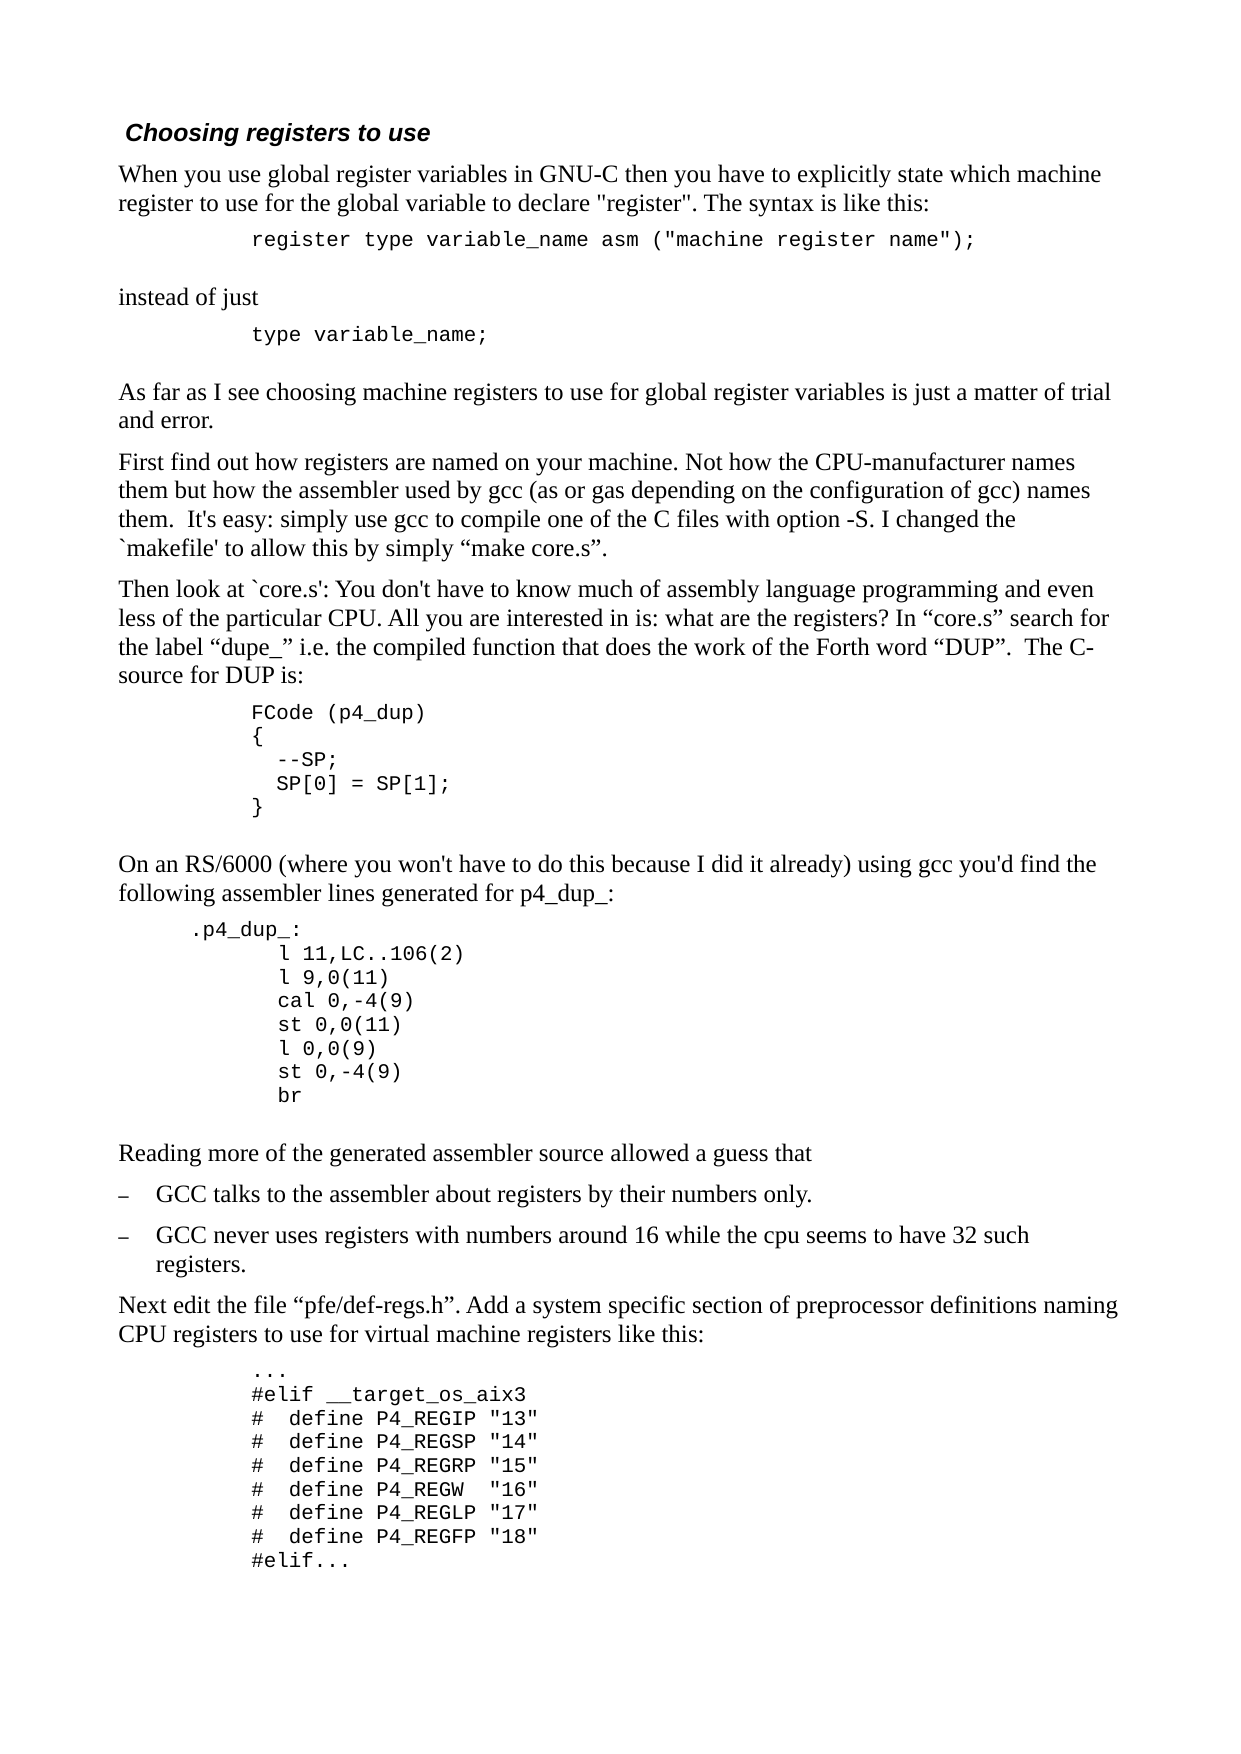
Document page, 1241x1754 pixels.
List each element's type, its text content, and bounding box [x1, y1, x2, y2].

text Then look at `core.s': You don't have to know much of assembly language programming and even less of the particular CPU. All you are interested in is: what are the registers? In “core.s” search for the label “dupe_” i.e. the compiled function that does the work of the Forth word “DUP”. The C-source for DUP is: [118, 574, 1122, 689]
list GCC never uses registers with numbers around 16 while the cpu seems to have 32 such registers. [118, 1221, 1122, 1278]
text FCode (p4_dup) { --SP; SP[0] = SP[1]; } [177, 702, 1063, 820]
text As far as I see choosing machine registers to use for global register variables is just a matter of trial and error. [118, 377, 1122, 434]
text .p4_dup_: l 11,LC..106(2) l 9,0(11) cal 0,-4(9) st 0,0(11) l 0,0(9) st 0,-4(9) br [177, 919, 1063, 1108]
text Reading more of the generated assembler source allowed a guess that [118, 1138, 1122, 1167]
subtitle Choosing registers to use [118, 118, 1122, 147]
text First find out how registers are named on your machine. Not how the CPU-manufacturer names them but how the assembler used by gcc (as or gas depending on the configuration of gcc) names them. It's easy: simply use gcc to compile one of the C files with option -S. I changed the `makefile' to allow this by simply “make core.s”. [118, 447, 1122, 562]
text ... #elif __target_os_aix3 # define P4_REGIP "13" # define P4_REGSP "14" # define P4_REGRP "15" # define P4_REGW "16" # define P4_REGLP "17" # define P4_REGFP "18" #elif... [177, 1361, 1063, 1573]
text instead of just [118, 282, 1122, 311]
text register type variable_name asm ("machine register name"); [177, 229, 1063, 253]
list GCC talks to the assembler about registers by their numbers only. [118, 1179, 1122, 1208]
text When you use global register variables in GNU-C then you have to explicitly state which machine register to use for the global variable to declare "register". The syntax is like this: [118, 159, 1122, 217]
text type variable_name; [177, 323, 1063, 347]
text On an RS/6000 (where you won't have to do this because I did it already) using gcc you'd find the following assembler lines generated for p4_dup_: [118, 849, 1122, 907]
text Next edit the file “pfe/def-regs.h”. Add a system specific section of preprocessor definitions naming CPU registers to use for virtual machine registers like this: [118, 1291, 1122, 1348]
